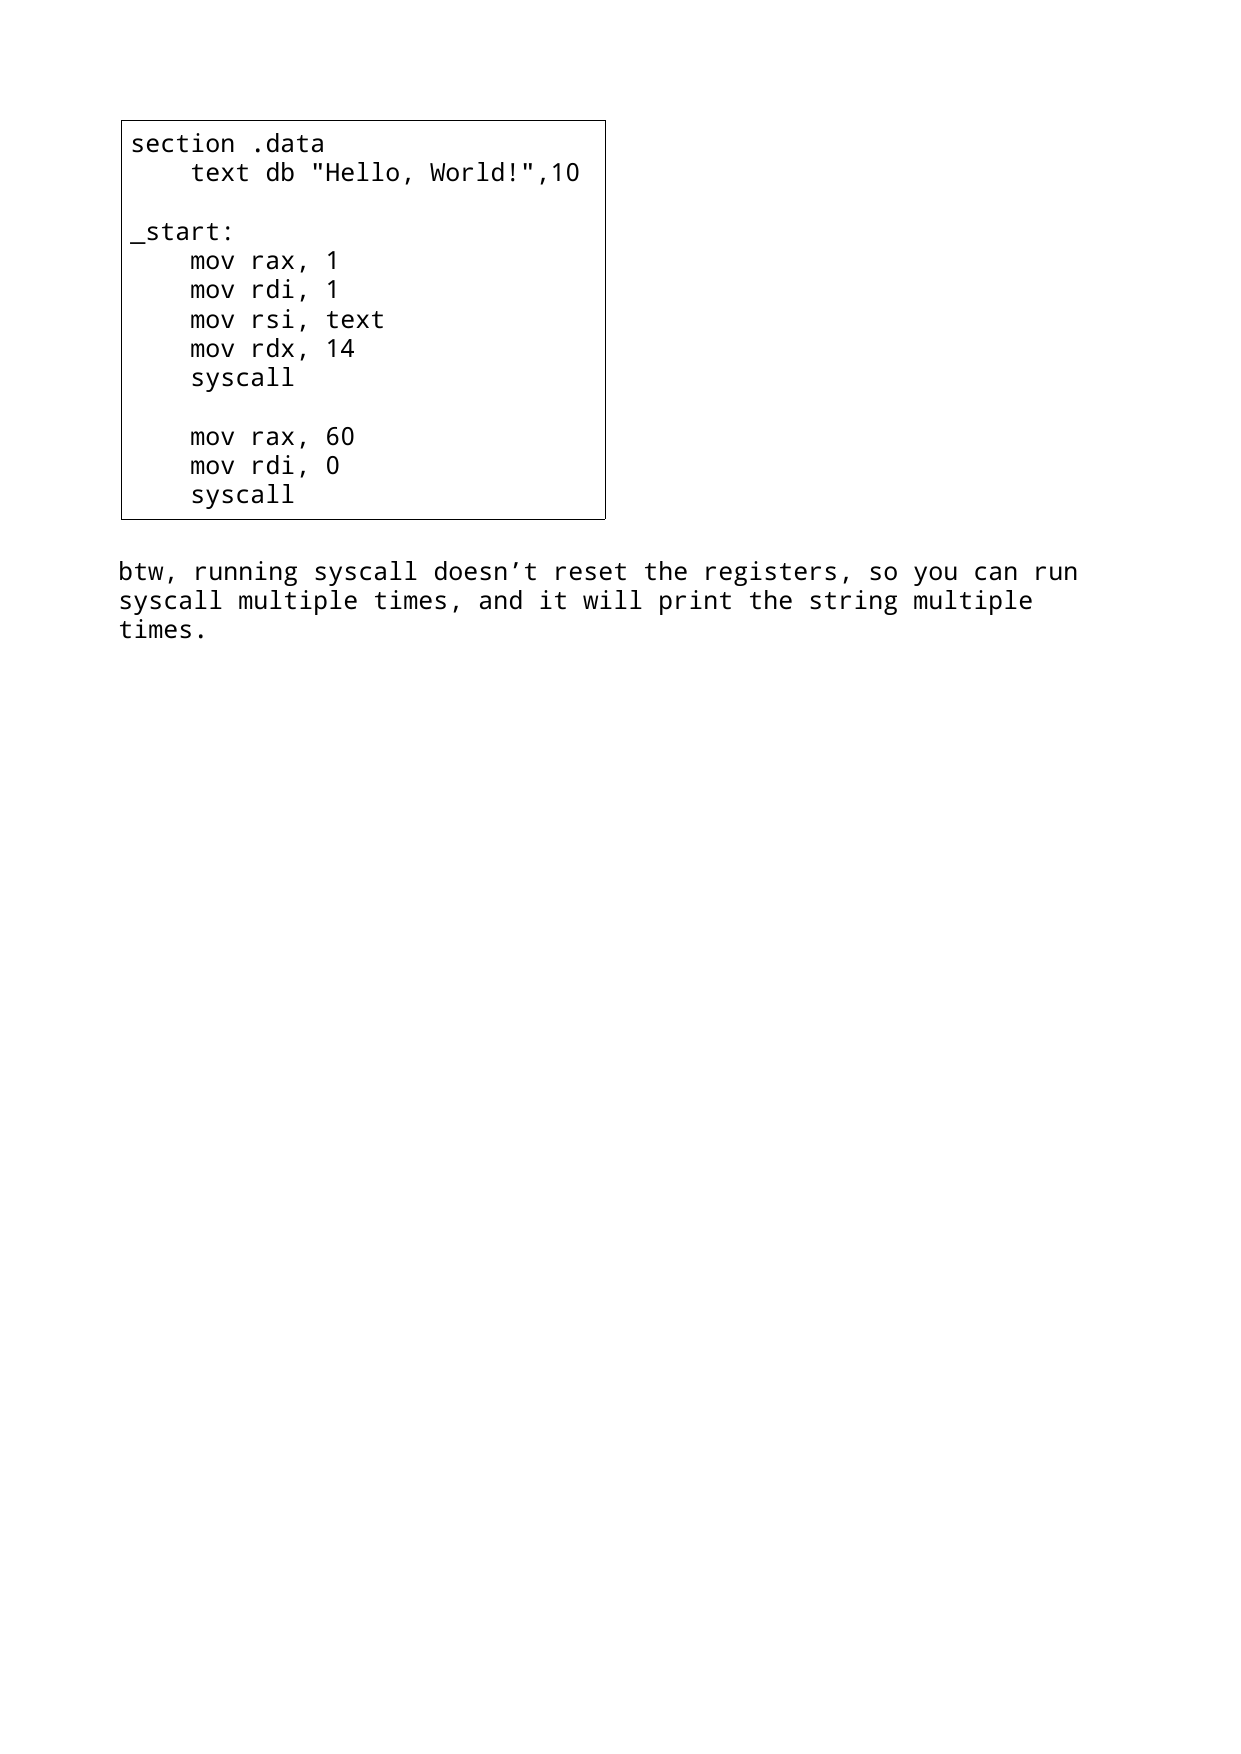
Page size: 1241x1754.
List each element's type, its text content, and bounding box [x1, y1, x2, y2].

text syscall [130, 363, 596, 393]
text mov rax, 60 [130, 422, 596, 451]
text text db "Hello, World!",10 [130, 158, 596, 188]
text mov rsi, text [130, 305, 596, 334]
text mov rdx, 14 [130, 334, 596, 363]
text section .data [130, 129, 596, 158]
text mov rdi, 1 [130, 276, 596, 305]
text syscall [130, 481, 596, 510]
text btw, running syscall doesn’t reset the registers, so you can run syscall multiple times, and it will print the string multiple times. [118, 557, 1122, 645]
text _start: [130, 217, 596, 246]
text mov rdi, 0 [130, 451, 596, 481]
text mov rax, 1 [130, 246, 596, 276]
